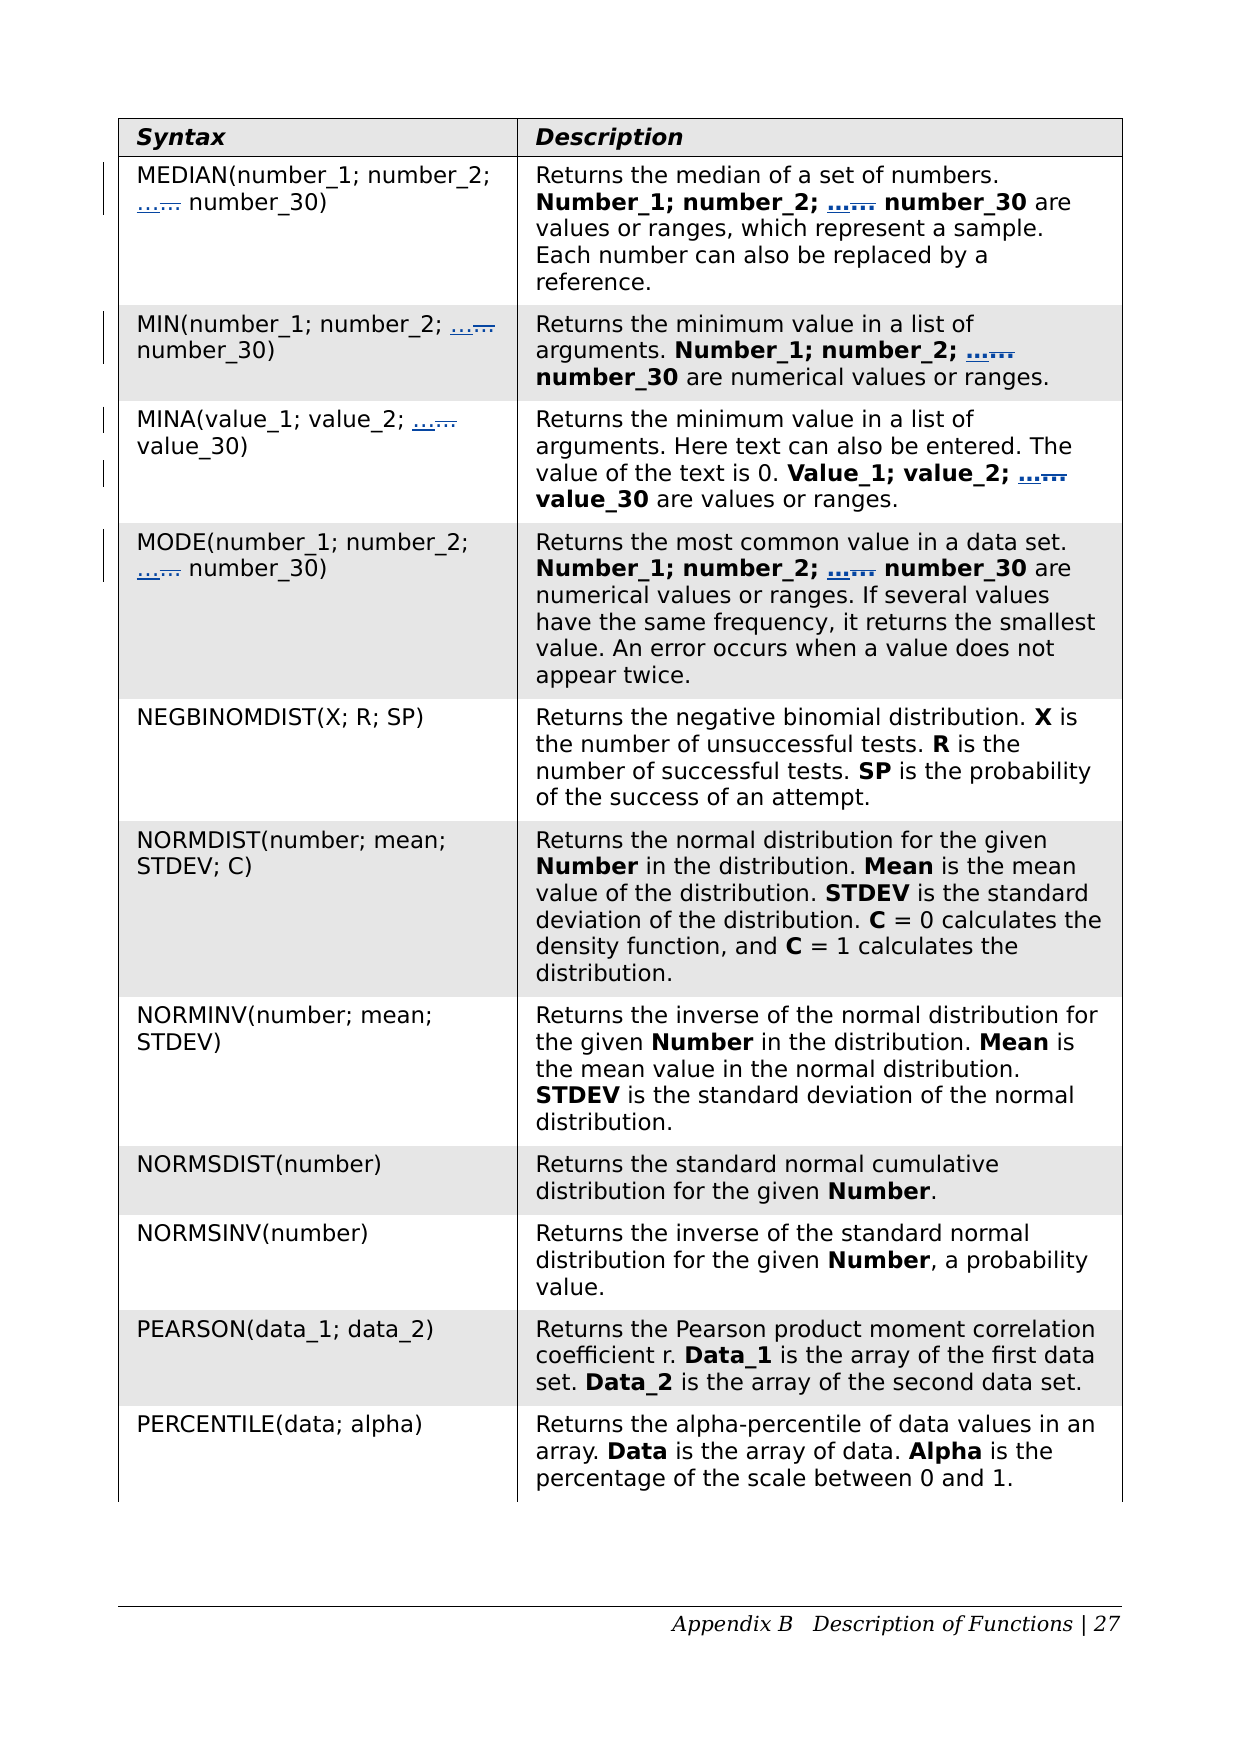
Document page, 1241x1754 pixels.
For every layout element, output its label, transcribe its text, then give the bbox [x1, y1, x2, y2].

table_cell Returns the median of a set of numbers. Number_1; number_2; … number_30 are values or ranges, which represent a sample. Each number can also be replaced by a reference. [518, 157, 1122, 305]
table_cell MINA(value_1; value_2; … value_30) [119, 401, 517, 523]
table_cell Returns the Pearson product moment correlation coefficient r. Data_1 is the array of the first data set. Data_2 is the array of the second data set. [518, 1310, 1122, 1406]
table_cell MEDIAN(number_1; number_2; … number_30) [119, 157, 517, 305]
table_cell MODE(number_1; number_2; … number_30) [119, 523, 517, 699]
table_cell NORMINV(number; mean; STDEV) [119, 997, 517, 1146]
table_cell NORMSDIST(number) [119, 1146, 517, 1215]
table_cell Returns the negative binomial distribution. X is the number of unsuccessful tests. R is the number of successful tests. SP is the probability of the success of an attempt. [518, 699, 1122, 821]
table_cell Returns the most common value in a data set. Number_1; number_2; … number_30 are numerical values or ranges. If several values have the same frequency, it returns the smallest value. An error occurs when a value does not appear twice. [518, 523, 1122, 699]
table_cell Returns the inverse of the standard normal distribution for the given Number, a probability value. [518, 1215, 1122, 1310]
table_cell NEGBINOMDIST(X; R; SP) [119, 699, 517, 821]
table_header Syntax [119, 119, 517, 156]
table_cell NORMSINV(number) [119, 1215, 517, 1310]
table_cell PERCENTILE(data; alpha) [119, 1406, 517, 1502]
table_cell PEARSON(data_1; data_2) [119, 1310, 517, 1406]
table_cell Returns the standard normal cumulative distribution for the given Number. [518, 1146, 1122, 1215]
table_cell Returns the inverse of the normal distribution for the given Number in the distribution. Mean is the mean value in the normal distribution. STDEV is the standard deviation of the normal distribution. [518, 997, 1122, 1146]
table_cell Returns the normal distribution for the given Number in the distribution. Mean is the mean value of the distribution. STDEV is the standard deviation of the distribution. C = 0 calculates the density function, and C = 1 calculates the distribution. [518, 821, 1122, 997]
table_cell MIN(number_1; number_2; … number_30) [119, 305, 517, 401]
table_header Description [518, 119, 1122, 156]
table_cell NORMDIST(number; mean; STDEV; C) [119, 821, 517, 997]
table_cell Returns the minimum value in a list of arguments. Number_1; number_2; … number_30 are numerical values or ranges. [518, 305, 1122, 401]
table_cell Returns the alpha-percentile of data values in an array. Data is the array of data. Alpha is the percentage of the scale between 0 and 1. [518, 1406, 1122, 1502]
table_cell Returns the minimum value in a list of arguments. Here text can also be entered. The value of the text is 0. Value_1; value_2; … value_30 are values or ranges. [518, 401, 1122, 523]
